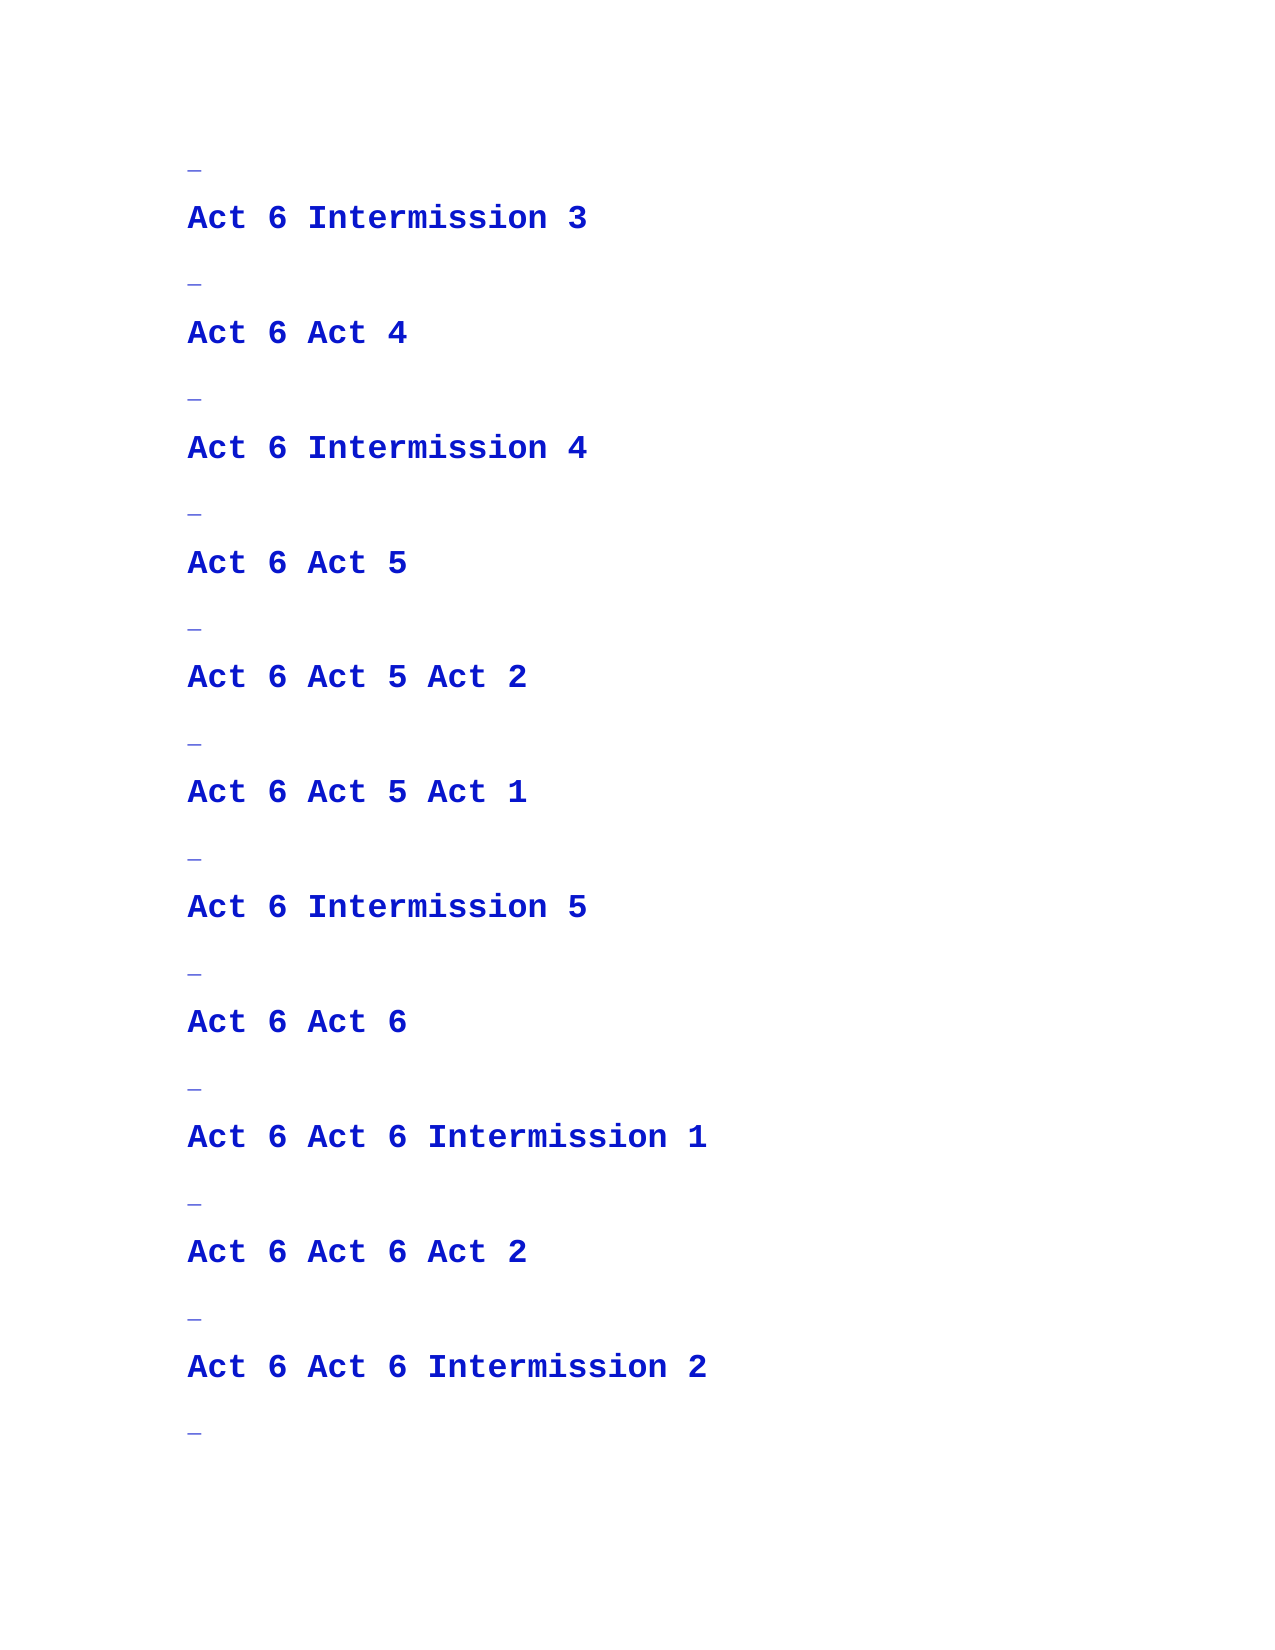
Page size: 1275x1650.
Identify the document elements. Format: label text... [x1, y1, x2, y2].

text _ [187, 1414, 1087, 1440]
text _ [187, 609, 1087, 636]
text _ [187, 265, 1087, 291]
text Act 6 Act 5 Act 2 [187, 660, 1087, 698]
text _ [187, 380, 1087, 406]
text Act 6 Act 6 [187, 1005, 1087, 1043]
text Act 6 Act 6 Intermission 2 [187, 1349, 1087, 1387]
text _ [187, 1069, 1087, 1095]
text Act 6 Act 6 Act 2 [187, 1235, 1087, 1272]
text _ [187, 1184, 1087, 1210]
text _ [187, 724, 1087, 750]
text Act 6 Act 6 Intermission 1 [187, 1120, 1087, 1158]
text _ [187, 495, 1087, 521]
text Act 6 Act 5 [187, 545, 1087, 583]
text Act 6 Act 5 Act 1 [187, 775, 1087, 813]
text Act 6 Intermission 3 [187, 201, 1087, 238]
text Act 6 Intermission 4 [187, 430, 1087, 468]
text _ [187, 1299, 1087, 1325]
text Act 6 Act 4 [187, 316, 1087, 353]
text Act 6 Intermission 5 [187, 890, 1087, 928]
text _ [187, 839, 1087, 865]
text _ [187, 150, 1087, 176]
text _ [187, 954, 1087, 980]
